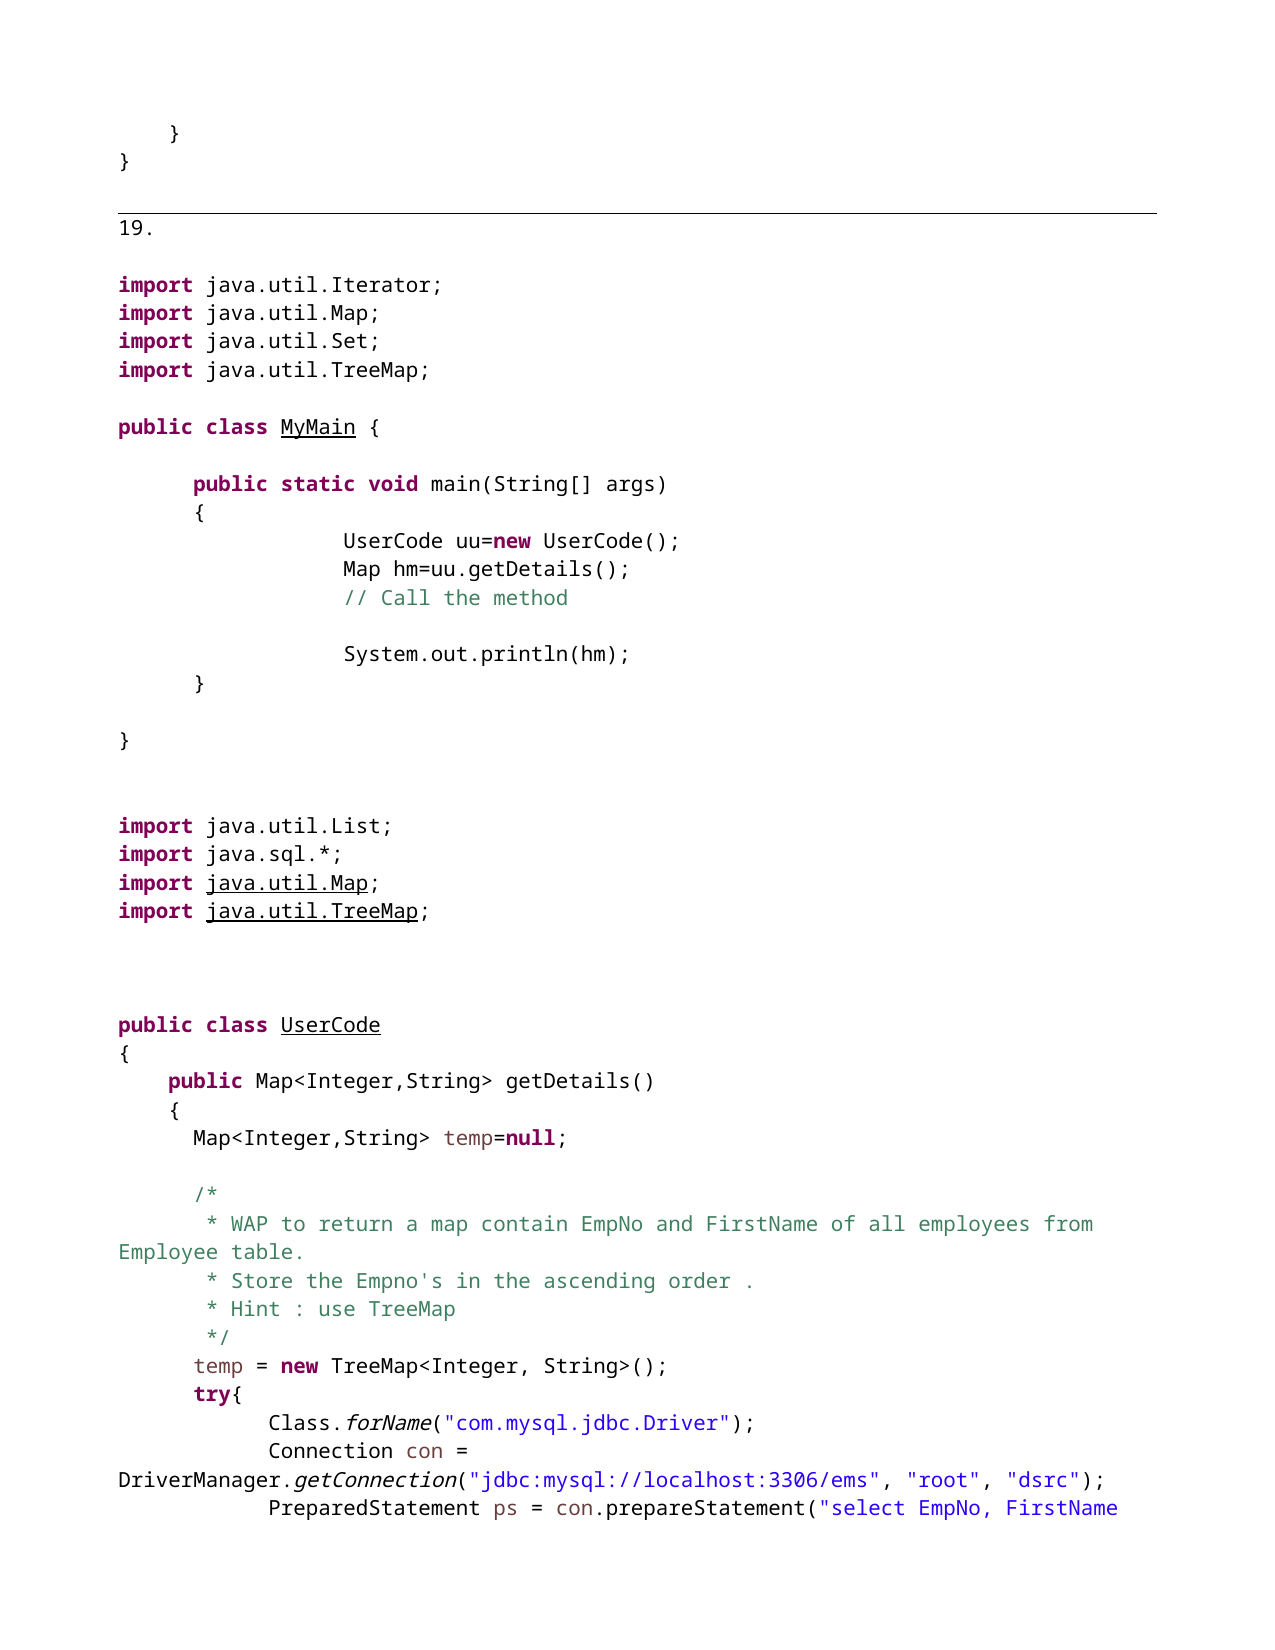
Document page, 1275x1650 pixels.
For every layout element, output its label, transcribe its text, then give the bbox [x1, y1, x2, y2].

text public Map<Integer,String> getDetails() [118, 1067, 1157, 1095]
text { [118, 1038, 1157, 1067]
text try{ [118, 1379, 1157, 1408]
text { [118, 497, 1157, 526]
text // Call the method [118, 583, 1157, 611]
text } [118, 147, 1157, 175]
text * Store the Empno's in the ascending order . [118, 1266, 1157, 1294]
text Class.forName("com.mysql.jdbc.Driver"); [118, 1408, 1157, 1436]
text } [118, 668, 1157, 696]
text */ [118, 1323, 1157, 1351]
text import java.util.TreeMap; [118, 355, 1157, 383]
text import java.util.Set; [118, 327, 1157, 355]
text import java.util.TreeMap; [118, 896, 1157, 924]
text import java.sql.*; [118, 839, 1157, 868]
text } [118, 118, 1157, 147]
text UserCode uu=new UserCode(); [118, 526, 1157, 554]
text Map<Integer,String> temp=null; [118, 1123, 1157, 1152]
text System.out.println(hm); [118, 639, 1157, 668]
text import java.util.Map; [118, 868, 1157, 896]
text import java.util.List; [118, 811, 1157, 839]
text 19. [118, 214, 1157, 241]
text public class UserCode [118, 1010, 1157, 1038]
text /* [118, 1180, 1157, 1209]
text PreparedStatement ps = con.prepareStatement("select EmpNo, FirstName [118, 1493, 1157, 1522]
text import java.util.Map; [118, 298, 1157, 327]
text * Hint : use TreeMap [118, 1294, 1157, 1323]
text import java.util.Iterator; [118, 270, 1157, 298]
text { [118, 1095, 1157, 1123]
text public class MyMain { [118, 412, 1157, 440]
text } [118, 725, 1157, 753]
text temp = new TreeMap<Integer, String>(); [118, 1351, 1157, 1379]
text Connection con = DriverManager.getConnection("jdbc:mysql://localhost:3306/ems", "root", "dsrc"); [118, 1436, 1157, 1493]
text * WAP to return a map contain EmpNo and FirstName of all employees from Employee table. [118, 1209, 1157, 1266]
text public static void main(String[] args) [118, 469, 1157, 497]
text Map hm=uu.getDetails(); [118, 554, 1157, 583]
